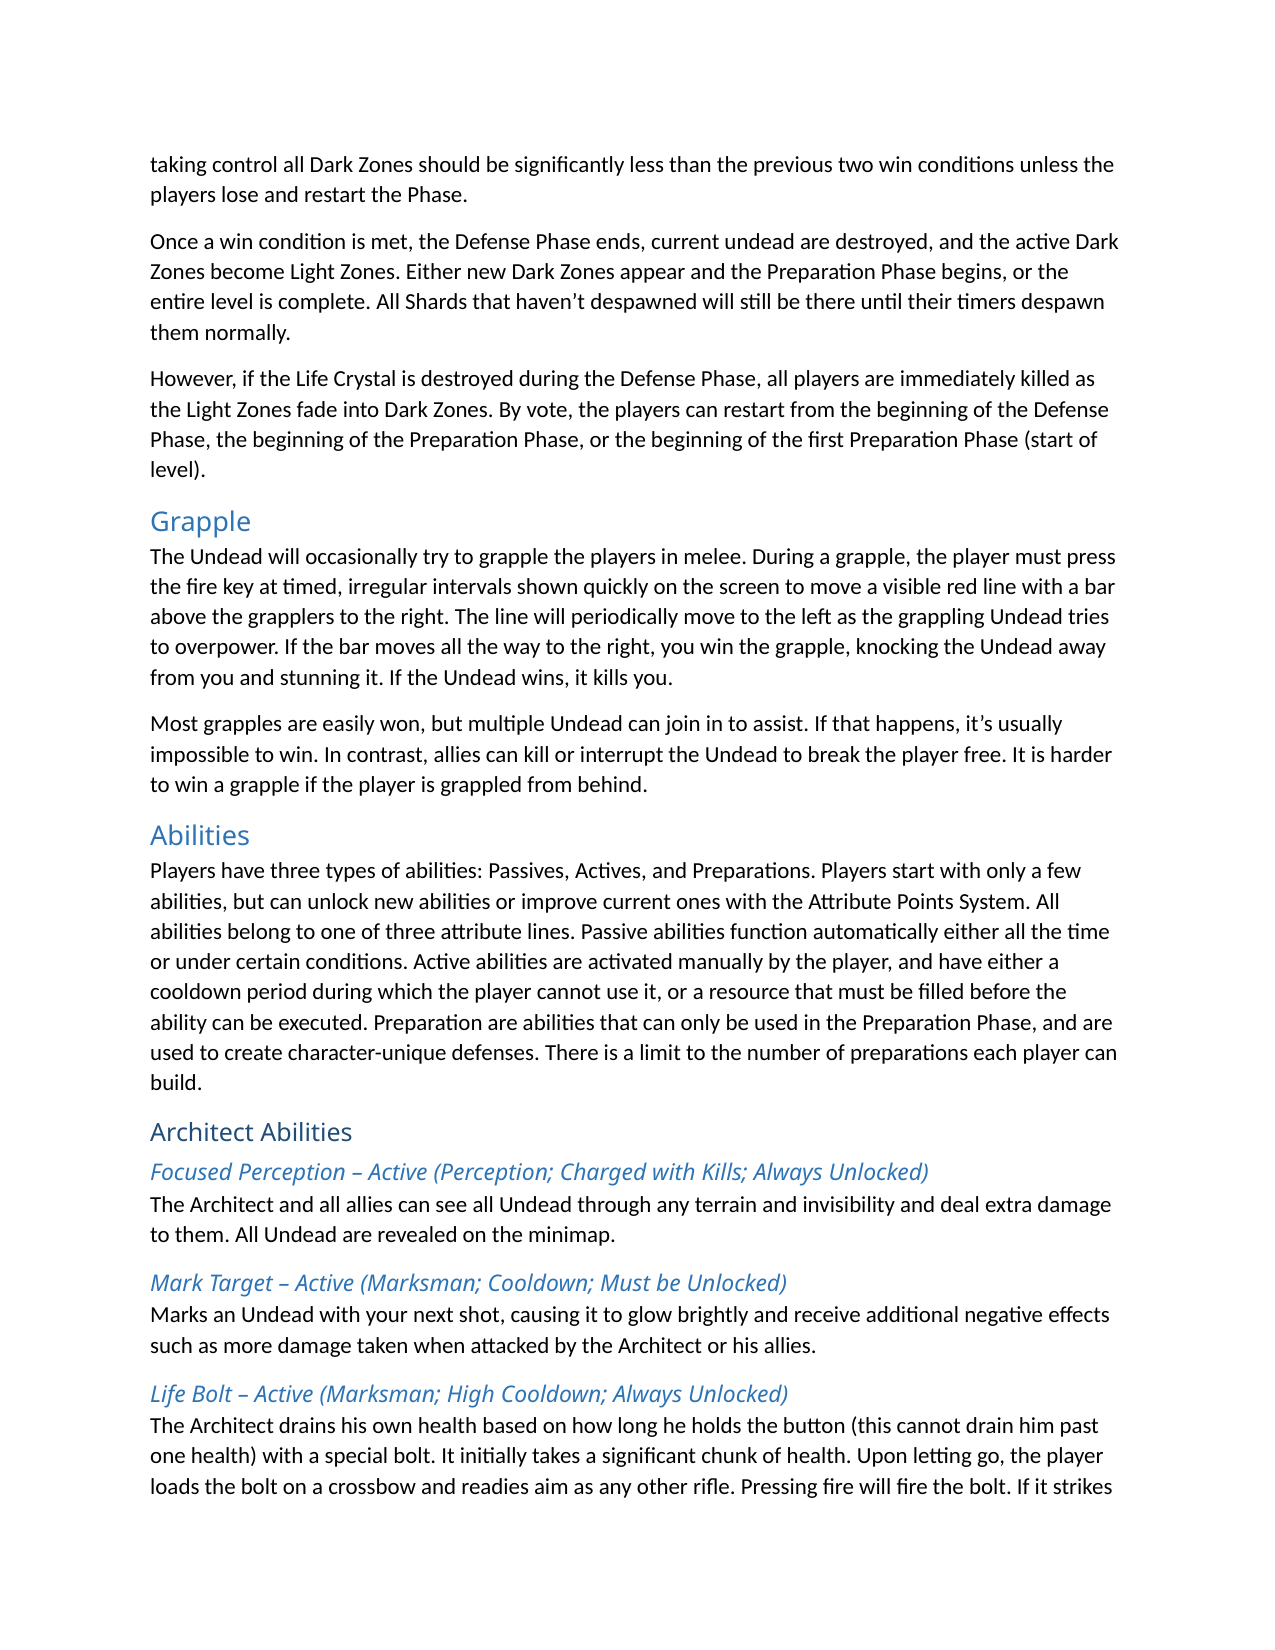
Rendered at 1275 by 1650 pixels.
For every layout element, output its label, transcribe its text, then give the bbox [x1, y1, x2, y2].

subtitle Architect Abilities [150, 1115, 1125, 1149]
text The Architect and all allies can see all Undead through any terrain and invisibility and deal extra damage to them. All Undead are revealed on the minimap. [150, 1190, 1125, 1248]
text Players have three types of abilities: Passives, Actives, and Preparations. Players start with only a few abilities, but can unlock new abilities or improve current ones with the Attribute Points System. All abilities belong to one of three attribute lines. Passive abilities function automatically either all the time or under certain conditions. Active abilities are activated manually by the player, and have either a cooldown period during which the player cannot use it, or a resource that must be filled before the ability can be executed. Preparation are abilities that can only be used in the Preparation Phase, and are used to create character-unique defenses. There is a limit to the number of preparations each player can build. [150, 857, 1125, 1096]
text The Architect drains his own health based on how long he holds the button (this cannot drain him past one health) with a special bolt. It initially takes a significant chunk of health. Upon letting go, the player loads the bolt on a crossbow and readies aim as any other rifle. Pressing fire will fire the bolt. If it strikes [150, 1411, 1125, 1500]
subtitle Abilities [150, 817, 1125, 854]
text Marks an Undead with your next shot, causing it to glow brightly and receive additional negative effects such as more damage taken when attacked by the Architect or his allies. [150, 1301, 1125, 1359]
subtitle Life Bolt – Active (Marksman; High Cooldown; Always Unlocked) [150, 1378, 1125, 1409]
subtitle Focused Perception – Active (Perception; Charged with Kills; Always Unlocked) [150, 1156, 1125, 1187]
subtitle Grapple [150, 502, 1125, 539]
text taking control all Dark Zones should be significantly less than the previous two win conditions unless the players lose and restart the Phase. [150, 150, 1125, 208]
text However, if the Life Crystal is destroyed during the Defense Phase, all players are immediately killed as the Light Zones fade into Dark Zones. By vote, the players can restart from the beginning of the Defense Phase, the beginning of the Preparation Phase, or the beginning of the first Preparation Phase (start of level). [150, 364, 1125, 483]
text The Undead will occasionally try to grapple the players in melee. During a grapple, the player must press the fire key at timed, irregular intervals shown quickly on the screen to move a visible red line with a bar above the grapplers to the right. The line will periodically move to the left as the grappling Undead tries to overpower. If the bar moves all the way to the right, you win the grapple, knocking the Undead away from you and stunning it. If the Undead wins, it kills you. [150, 542, 1125, 691]
text Most grapples are easily won, but multiple Undead can join in to assist. If that happens, it’s usually impossible to win. In contrast, allies can kill or interrupt the Undead to break the player free. It is harder to win a grapple if the player is grappled from behind. [150, 709, 1125, 798]
text Once a win condition is met, the Defense Phase ends, current undead are destroyed, and the active Dark Zones become Light Zones. Either new Dark Zones appear and the Preparation Phase begins, or the entire level is complete. All Shards that haven’t despawned will still be there until their timers despawn them normally. [150, 227, 1125, 346]
subtitle Mark Target – Active (Marksman; Cooldown; Must be Unlocked) [150, 1267, 1125, 1298]
